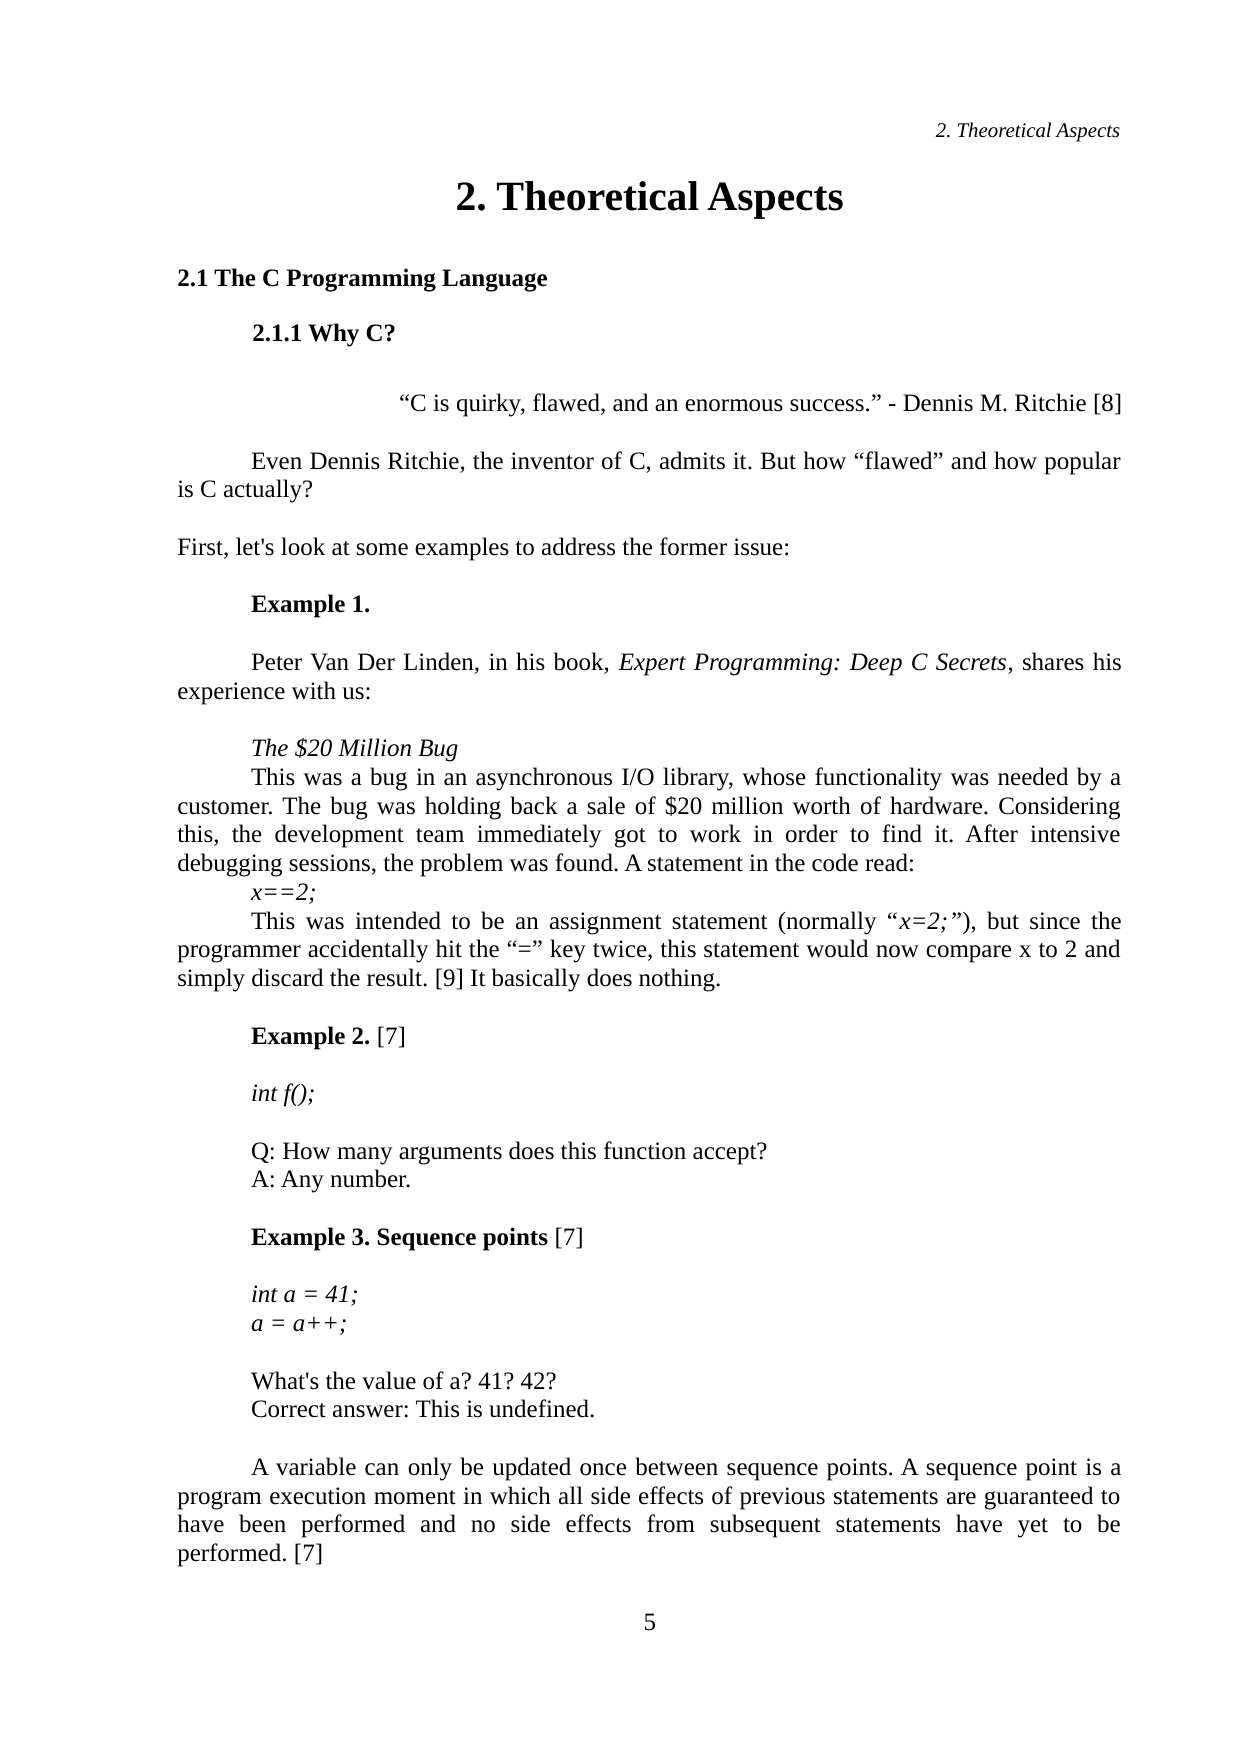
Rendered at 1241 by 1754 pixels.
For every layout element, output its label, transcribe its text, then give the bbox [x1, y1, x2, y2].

text “C is quirky, flawed, and an enormous success.” - Dennis M. Ritchie [8] [177, 388, 1122, 417]
text int f(); [177, 1078, 1122, 1107]
text This was a bug in an asynchronous I/O library, whose functionality was needed by a customer. The bug was holding back a sale of $20 million worth of hardware. Considering this, the development team immediately got to work in order to find it. After intensive debugging sessions, the problem was found. A statement in the code read: [177, 762, 1122, 877]
text int a = 41; [177, 1279, 1122, 1308]
subtitle 2.1.1 Why C? [177, 318, 1122, 347]
text a = a++; [177, 1308, 1122, 1337]
subtitle 2.1 The C Programming Language [177, 263, 1122, 292]
subtitle 2. Theoretical Aspects [177, 172, 1122, 219]
text x==2; [177, 877, 1122, 906]
text A: Any number. [177, 1164, 1122, 1193]
text Q: How many arguments does this function accept? [177, 1136, 1122, 1164]
text Example 1. [177, 589, 1122, 618]
text The $20 Million Bug [177, 733, 1122, 762]
text First, let's look at some examples to address the former issue: [177, 532, 1122, 561]
text Peter Van Der Linden, in his book, Expert Programming: Deep C Secrets, shares his experience with us: [177, 647, 1122, 704]
text Even Dennis Ritchie, the inventor of C, admits it. But how “flawed” and how popular is C actually? [177, 446, 1122, 503]
text What's the value of a? 41? 42? [177, 1366, 1122, 1394]
text A variable can only be updated once between sequence points. A sequence point is a program execution moment in which all side effects of previous statements are guaranteed to have been performed and no side effects from subsequent statements have yet to be performed. [7] [177, 1452, 1122, 1567]
text Correct answer: This is undefined. [177, 1394, 1122, 1423]
text This was intended to be an assignment statement (normally “x=2;”), but since the programmer accidentally hit the “=” key twice, this statement would now compare x to 2 and simply discard the result. [9] It basically does nothing. [177, 906, 1122, 992]
text Example 3. Sequence points [7] [177, 1222, 1122, 1251]
text Example 2. [7] [177, 1021, 1122, 1049]
